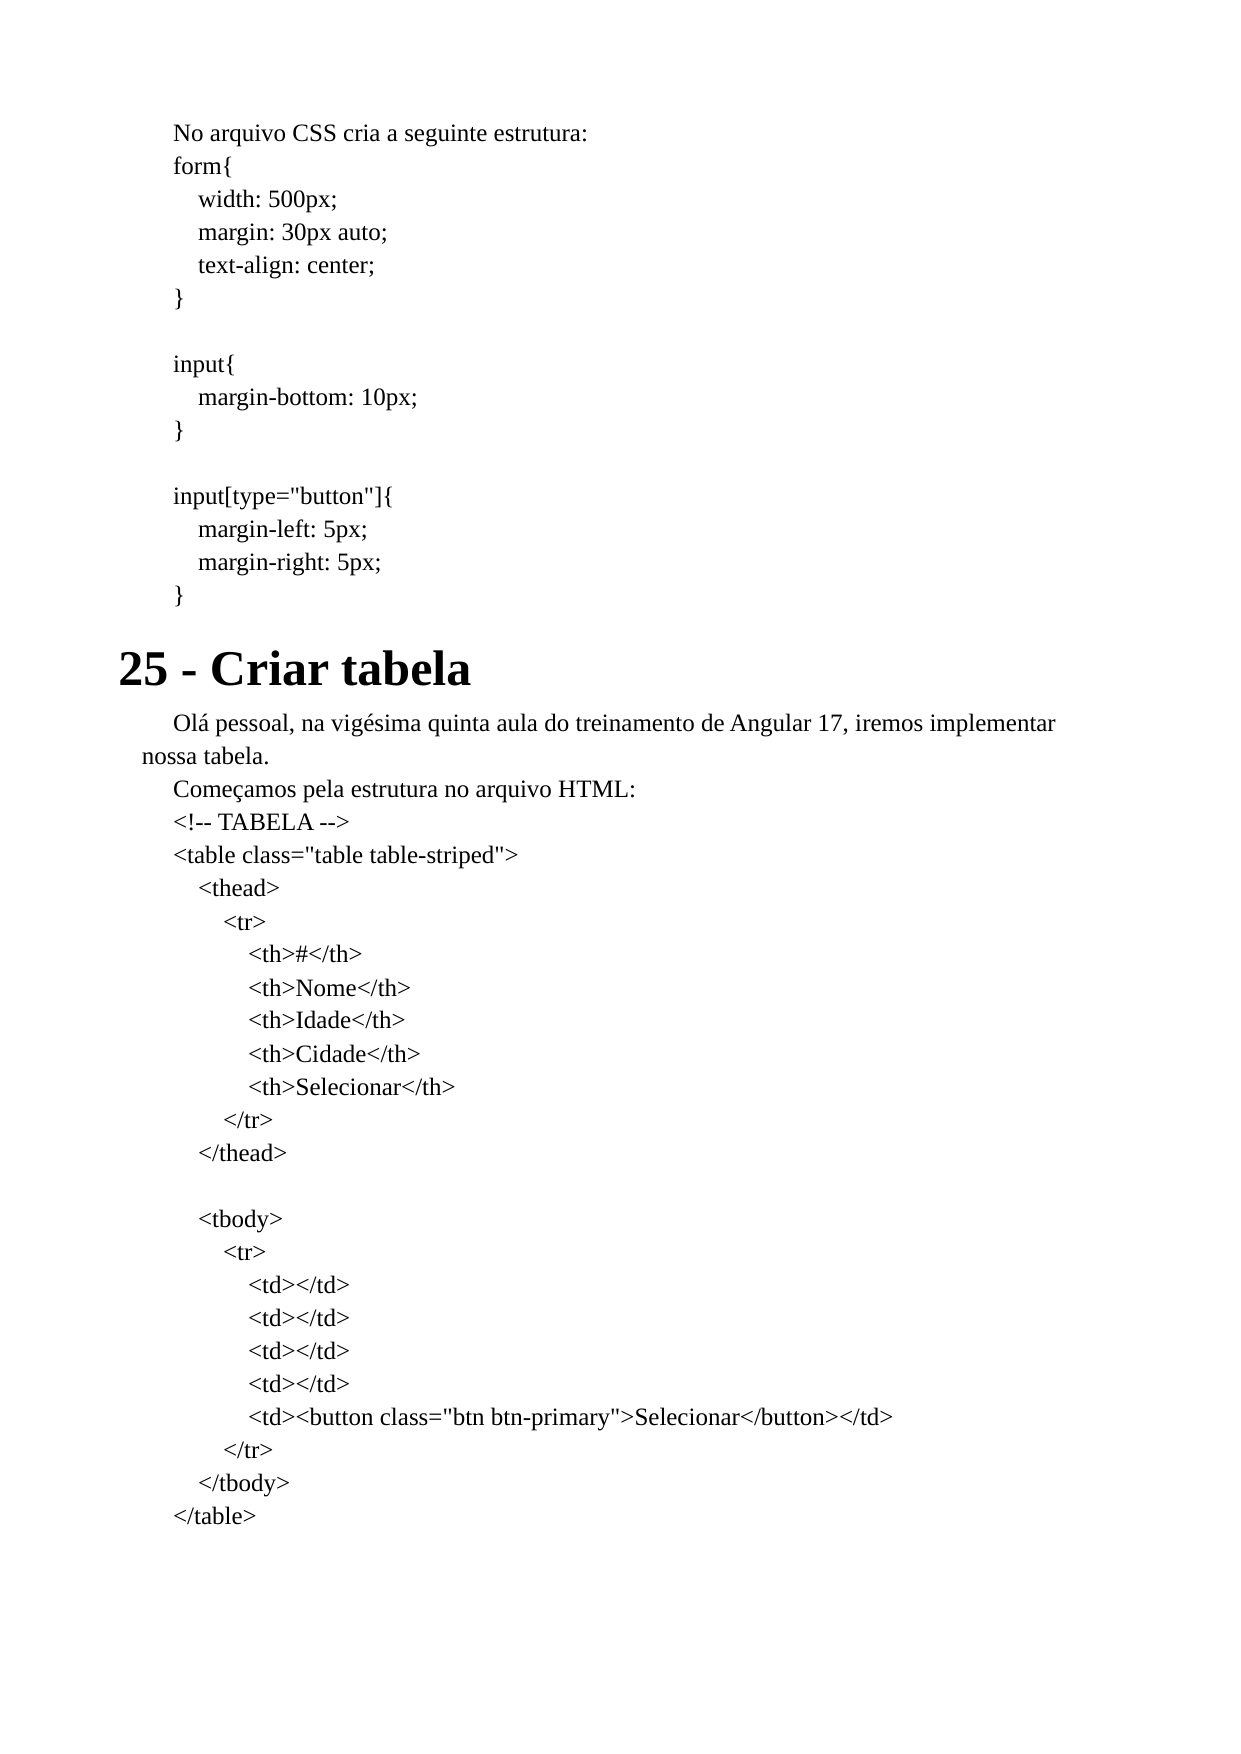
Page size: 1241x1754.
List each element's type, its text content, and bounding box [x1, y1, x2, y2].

text <td></td> [142, 1336, 1099, 1364]
text } [142, 580, 1099, 609]
text <thead> [142, 873, 1099, 902]
text <th>Nome</th> [142, 973, 1099, 1001]
text margin-left: 5px; [142, 514, 1099, 543]
text margin-right: 5px; [142, 547, 1099, 576]
text } [142, 415, 1099, 444]
text <th>#</th> [142, 939, 1099, 968]
text </tr> [142, 1435, 1099, 1464]
text text-align: center; [142, 250, 1099, 279]
text </thead> [142, 1138, 1099, 1166]
text <th>Selecionar</th> [142, 1072, 1099, 1100]
text input{ [142, 349, 1099, 378]
text margin-bottom: 10px; [142, 382, 1099, 411]
text <tr> [142, 907, 1099, 935]
text <table class="table table-striped"> [142, 841, 1099, 869]
text } [142, 283, 1099, 312]
text <td></td> [142, 1270, 1099, 1298]
text margin: 30px auto; [142, 217, 1099, 246]
text No arquivo CSS cria a seguinte estrutura: [142, 118, 1099, 147]
subtitle 25 - Criar tabela [118, 638, 1122, 696]
text <tbody> [142, 1204, 1099, 1232]
text </table> [142, 1501, 1099, 1530]
text </tbody> [142, 1468, 1099, 1497]
text <tr> [142, 1237, 1099, 1266]
text Olá pessoal, na vigésima quinta aula do treinamento de Angular 17, iremos implementar nossa tabela. [142, 708, 1099, 770]
text <td></td> [142, 1369, 1099, 1398]
text form{ [142, 151, 1099, 180]
text <th>Idade</th> [142, 1006, 1099, 1034]
text <!-- TABELA --> [142, 807, 1099, 836]
text <td></td> [142, 1303, 1099, 1332]
text </tr> [142, 1105, 1099, 1133]
text Começamos pela estrutura no arquivo HTML: [142, 774, 1099, 803]
text <th>Cidade</th> [142, 1039, 1099, 1067]
text input[type="button"]{ [142, 481, 1099, 510]
text <td><button class="btn btn-primary">Selecionar</button></td> [142, 1402, 1099, 1431]
text width: 500px; [142, 184, 1099, 213]
